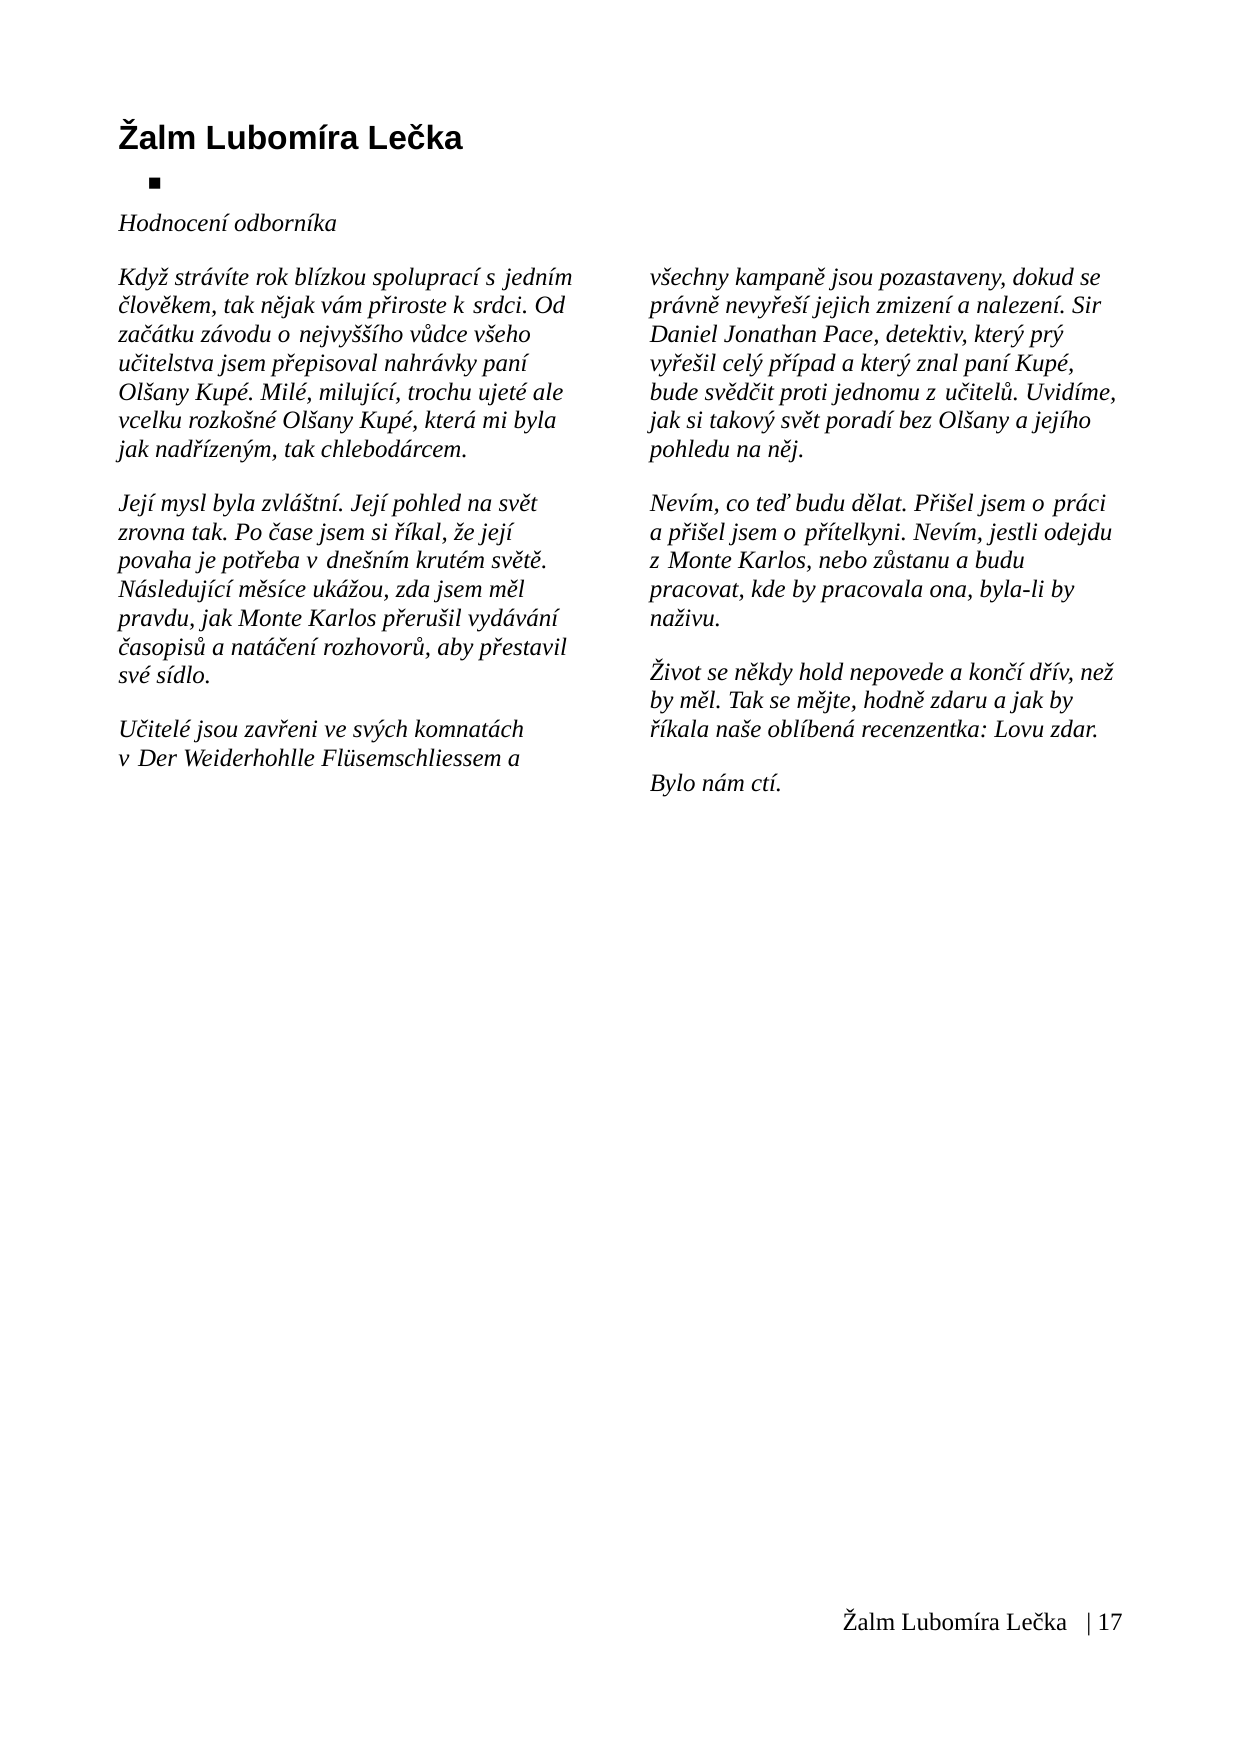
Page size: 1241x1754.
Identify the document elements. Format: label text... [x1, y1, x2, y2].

text Její mysl byla zvláštní. Její pohled na svět zrovna tak. Po čase jsem si říkal, že její povaha je potřeba v dnešním krutém světě. Následující měsíce ukážou, zda jsem měl pravdu, jak Monte Karlos přerušil vydávání časopisů a natáčení rozhovorů, aby přestavil své sídlo. [118, 488, 591, 689]
text Učitelé jsou zavřeni ve svých komnatách v Der Weiderhohlle Flüsemschliessem a [118, 714, 591, 772]
text Hodnocení odborníka [118, 208, 1122, 237]
text Bylo nám ctí. [649, 768, 1122, 797]
text Nevím, co teď budu dělat. Přišel jsem o práci a přišel jsem o přítelkyni. Nevím, jestli odejdu z Monte Karlos, nebo zůstanu a budu pracovat, kde by pracovala ona, byla-li by naživu. [649, 488, 1122, 632]
subtitle Žalm Lubomíra Lečka [118, 118, 1122, 157]
text ■ [118, 169, 1122, 196]
text Když strávíte rok blízkou spoluprací s jedním člověkem, tak nějak vám přiroste k srdci. Od začátku závodu o nejvyššího vůdce všeho učitelstva jsem přepisoval nahrávky paní Olšany Kupé. Milé, milující, trochu ujeté ale vcelku rozkošné Olšany Kupé, která mi byla jak nadřízeným, tak chlebodárcem. [118, 262, 591, 463]
text všechny kampaně jsou pozastaveny, dokud se právně nevyřeší jejich zmizení a nalezení. Sir Daniel Jonathan Pace, detektiv, který prý vyřešil celý případ a který znal paní Kupé, bude svědčit proti jednomu z učitelů. Uvidíme, jak si takový svět poradí bez Olšany a jejího pohledu na něj. [649, 262, 1122, 463]
text Život se někdy hold nepovede a končí dřív, než by měl. Tak se mějte, hodně zdaru a jak by říkala naše oblíbená recenzentka: Lovu zdar. [649, 657, 1122, 743]
